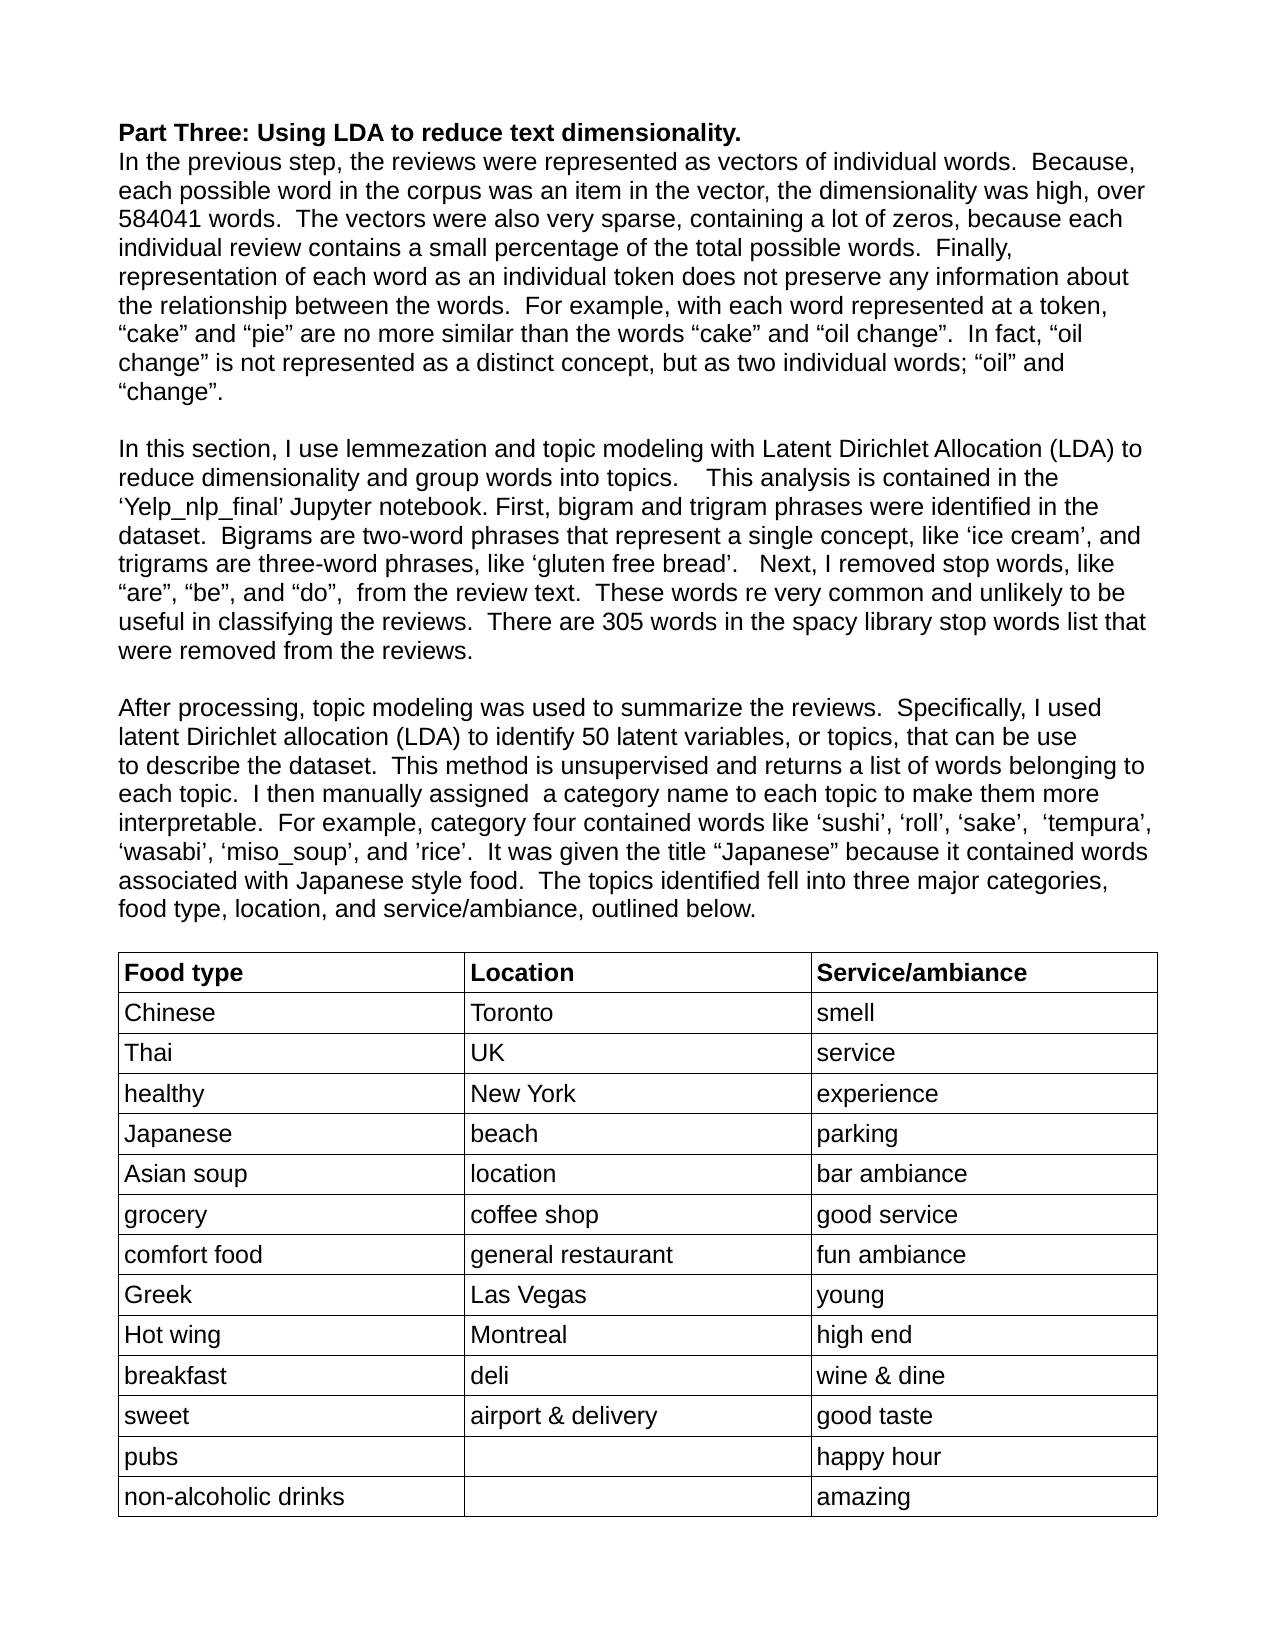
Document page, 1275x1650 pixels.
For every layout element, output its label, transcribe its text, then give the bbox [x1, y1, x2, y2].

table_header Location [465, 953, 811, 992]
table_header Service/ambiance [812, 953, 1157, 992]
table_cell location [465, 1155, 811, 1194]
table_cell grocery [119, 1195, 464, 1234]
table_cell smell [812, 993, 1157, 1032]
table_cell good service [812, 1195, 1157, 1234]
table_cell sweet [119, 1396, 464, 1436]
table_cell Asian soup [119, 1155, 464, 1194]
table_cell service [812, 1034, 1157, 1073]
table_cell fun ambiance [812, 1235, 1157, 1274]
text In the previous step, the reviews were represented as vectors of individual words. Because, each possible word in the corpus was an item in the vector, the dimensionality was high, over 584041 words. The vectors were also very sparse, containing a lot of zeros, because each individual review contains a small percentage of the total possible words. Finally, representation of each word as an individual token does not preserve any information about the relationship between the words. For example, with each word represented at a token, “cake” and “pie” are no more similar than the words “cake” and “oil change”. In fact, “oil change” is not represented as a distinct concept, but as two individual words; “oil” and “change”. [118, 147, 1157, 406]
table_cell bar ambiance [812, 1155, 1157, 1194]
table_cell Chinese [119, 993, 464, 1032]
table_cell UK [465, 1034, 811, 1073]
table_cell New York [465, 1074, 811, 1113]
table_cell Greek [119, 1275, 464, 1315]
table_cell deli [465, 1356, 811, 1395]
table_cell Montreal [465, 1316, 811, 1355]
text Part Three: Using LDA to reduce text dimensionality. [118, 118, 1157, 147]
table_cell non-alcoholic drinks [119, 1477, 464, 1516]
table_cell Thai [119, 1034, 464, 1073]
table_cell coffee shop [465, 1195, 811, 1234]
table_cell happy hour [812, 1437, 1157, 1476]
table_cell general restaurant [465, 1235, 811, 1274]
table_cell breakfast [119, 1356, 464, 1395]
table_cell young [812, 1275, 1157, 1315]
table_cell experience [812, 1074, 1157, 1113]
table_cell wine & dine [812, 1356, 1157, 1395]
table_cell Las Vegas [465, 1275, 811, 1315]
table_cell [465, 1437, 811, 1476]
table_cell Toronto [465, 993, 811, 1032]
text to describe the dataset. This method is unsupervised and returns a list of words belonging to each topic. I then manually assigned a category name to each topic to make them more interpretable. For example, category four contained words like ‘sushi’, ‘roll’, ‘sake’, ‘tempura’, ‘wasabi’, ‘miso_soup’, and ’rice’. It was given the title “Japanese” because it contained words associated with Japanese style food. The topics identified fell into three major categories, food type, location, and service/ambiance, outlined below. [118, 751, 1157, 923]
table_cell parking [812, 1114, 1157, 1153]
table_cell pubs [119, 1437, 464, 1476]
table_cell healthy [119, 1074, 464, 1113]
table_cell amazing [812, 1477, 1157, 1516]
table_cell beach [465, 1114, 811, 1153]
table_cell Hot wing [119, 1316, 464, 1355]
table_cell Japanese [119, 1114, 464, 1153]
table_cell [465, 1477, 811, 1516]
table_cell comfort food [119, 1235, 464, 1274]
table_header Food type [119, 953, 464, 992]
text After processing, topic modeling was used to summarize the reviews. Specifically, I used latent Dirichlet allocation (LDA) to identify 50 latent variables, or topics, that can be use [118, 693, 1157, 751]
table_cell good taste [812, 1396, 1157, 1436]
text In this section, I use lemmezation and topic modeling with Latent Dirichlet Allocation (LDA) to reduce dimensionality and group words into topics. This analysis is contained in the ‘Yelp_nlp_final’ Jupyter notebook. First, bigram and trigram phrases were identified in the dataset. Bigrams are two-word phrases that represent a single concept, like ‘ice cream’, and trigrams are three-word phrases, like ‘gluten free bread’. Next, I removed stop words, like “are”, “be”, and “do”, from the review text. These words re very common and unlikely to be useful in classifying the reviews. There are 305 words in the spacy library stop words list that were removed from the reviews. [118, 434, 1157, 664]
table_cell airport & delivery [465, 1396, 811, 1436]
table_cell high end [812, 1316, 1157, 1355]
